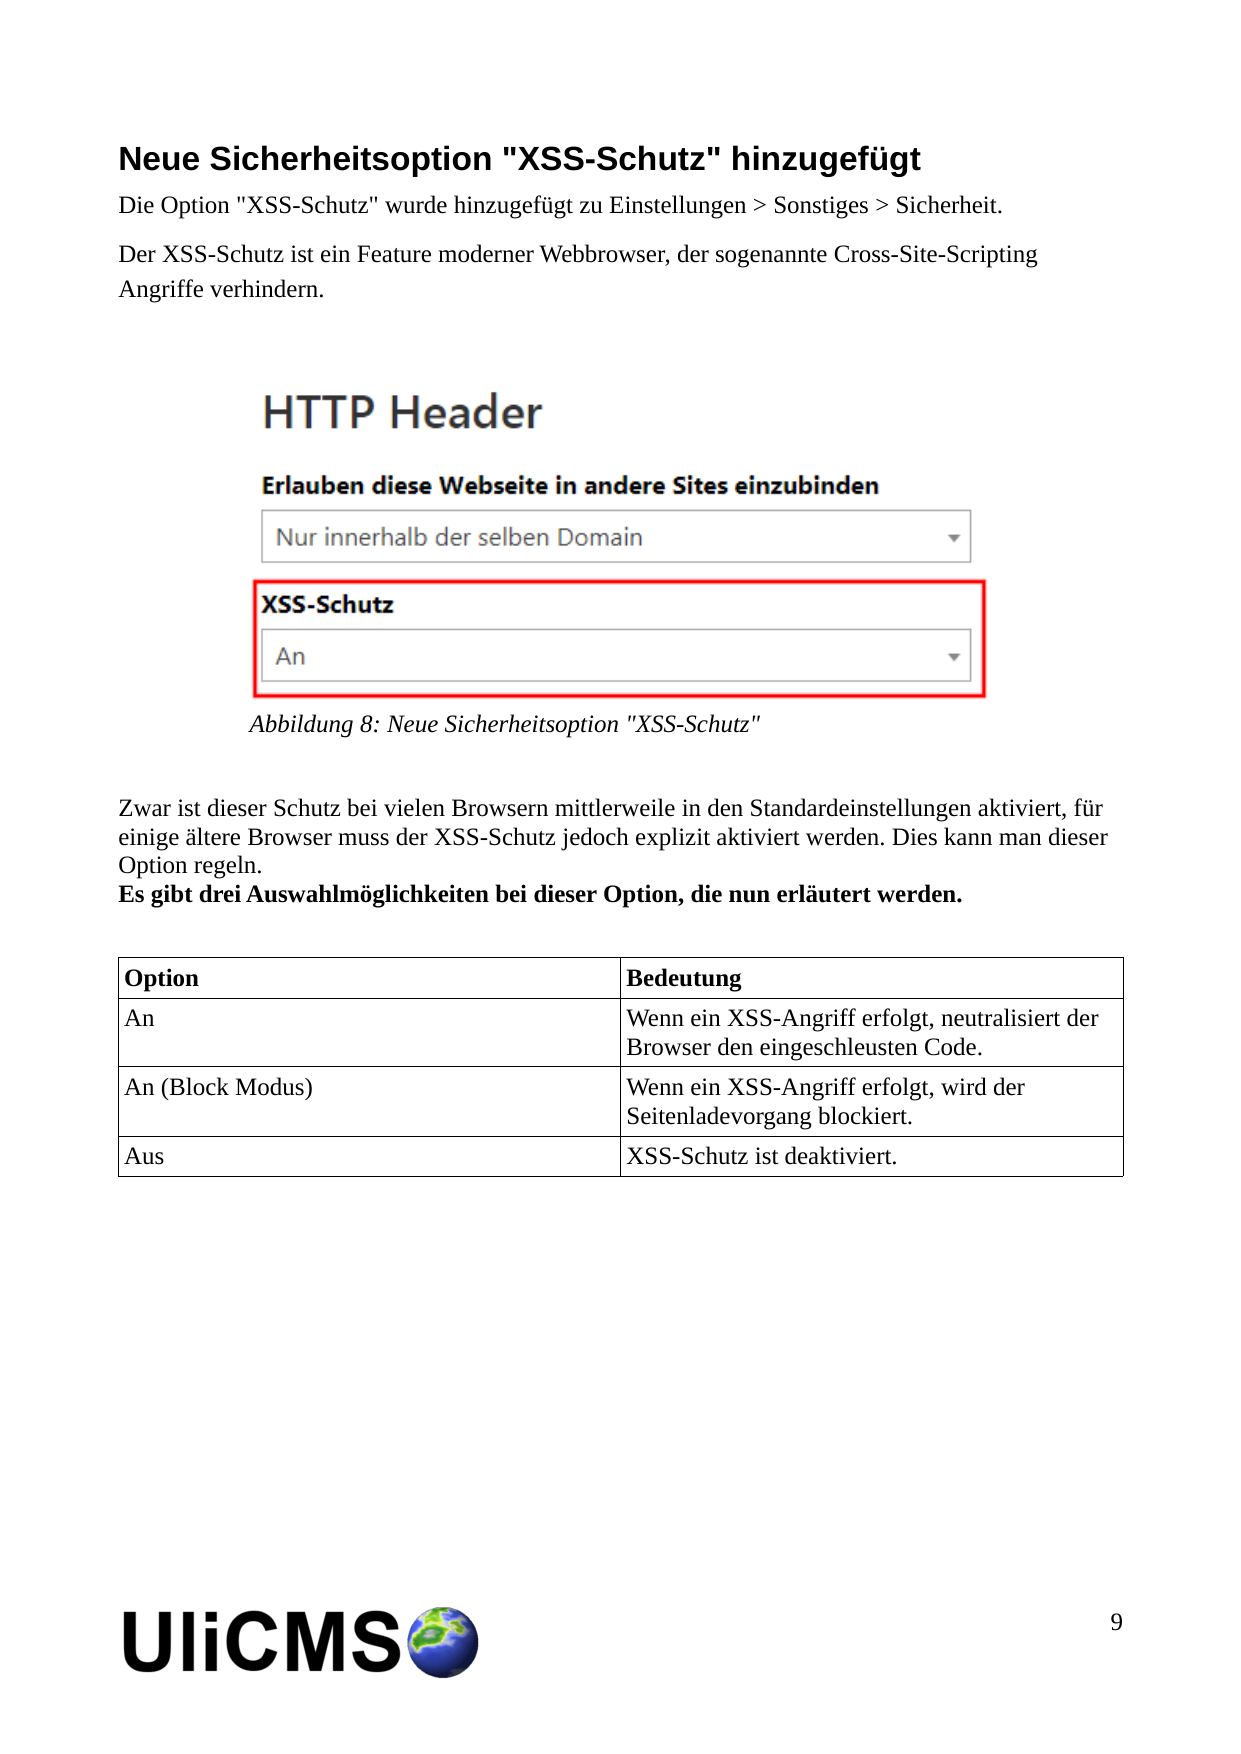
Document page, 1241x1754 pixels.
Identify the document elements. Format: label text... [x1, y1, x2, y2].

table_header Option [119, 958, 620, 997]
table_cell An [119, 999, 620, 1066]
text Abbildung 8: Neue Sicherheitsoption "XSS-Schutz" [249, 704, 992, 738]
table_header Bedeutung [621, 958, 1123, 997]
text Zwar ist dieser Schutz bei vielen Browsern mittlerweile in den Standardeinstellungen aktiviert, für einige ältere Browser muss der XSS-Schutz jedoch explizit aktiviert werden. Dies kann man dieser Option regeln. [118, 793, 1123, 879]
text Der XSS-Schutz ist ein Feature moderner Webbrowser, der sogenannte Cross-Site-Scripting Angriffe verhindern. [118, 239, 1123, 337]
subtitle Neue Sicherheitsoption "XSS-Schutz" hinzugefügt [118, 139, 1123, 178]
table_cell XSS-Schutz ist deaktiviert. [621, 1137, 1123, 1176]
picture [249, 369, 992, 704]
text Die Option "XSS-Schutz" wurde hinzugefügt zu Einstellungen > Sonstiges > Sicherheit. [118, 190, 1123, 219]
text Es gibt drei Auswahlmöglichkeiten bei dieser Option, die nun erläutert werden. [118, 879, 1123, 908]
table_cell Wenn ein XSS-Angriff erfolgt, wird der Seitenladevorgang blockiert. [621, 1067, 1123, 1136]
table_cell An (Block Modus) [119, 1067, 620, 1136]
picture [118, 1607, 479, 1681]
table_cell Aus [119, 1137, 620, 1176]
table_cell Wenn ein XSS-Angriff erfolgt, neutralisiert der Browser den eingeschleusten Code. [621, 999, 1123, 1066]
